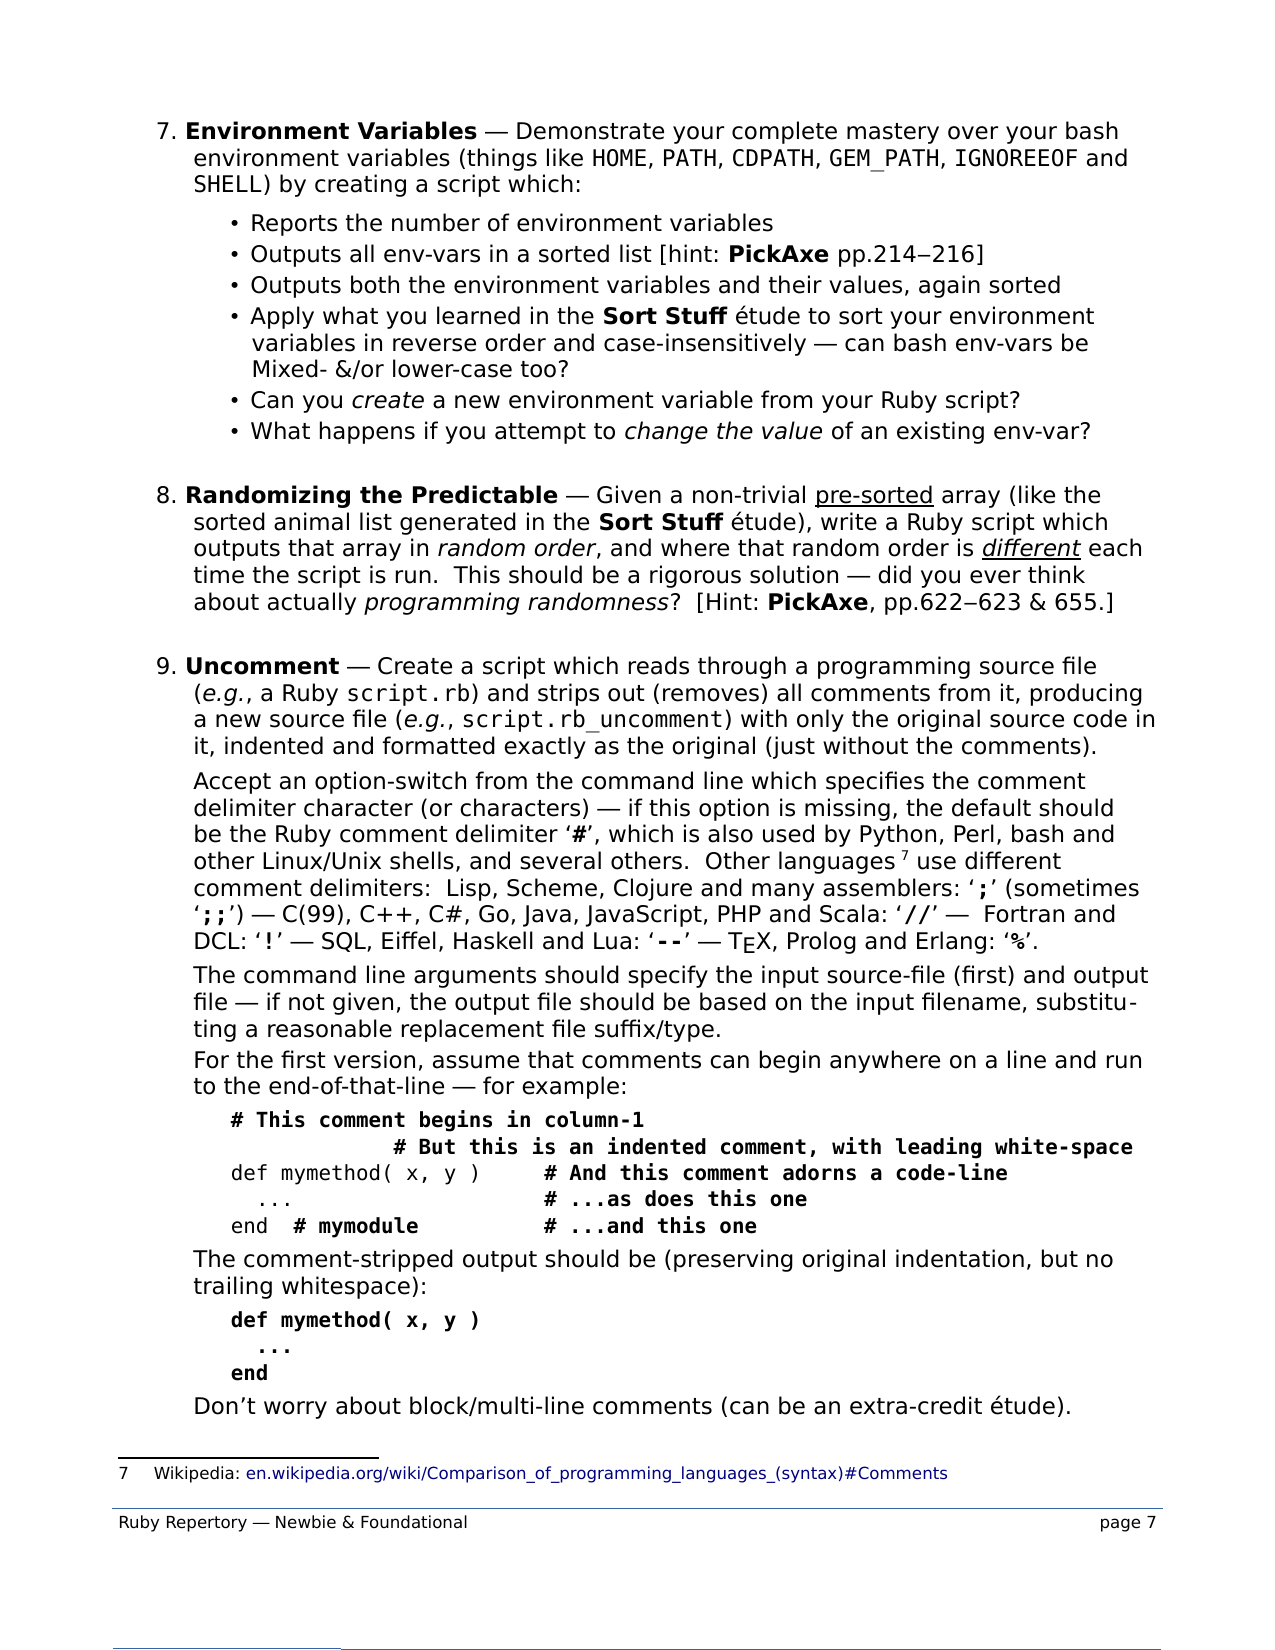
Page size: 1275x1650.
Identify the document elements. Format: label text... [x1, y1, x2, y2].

list Accept an option-switch from the command line which specifies the comment delimiter character (or characters) ― if this option is missing, the default should be the Ruby comment delimiter ‘#’, which is also used by Python, Perl, bash and other Linux/Unix shells, and several others. Other languages use different comment delimiters: Lisp, Scheme, Clojure and many assemblers: ‘;’ (sometimes ‘;;’) ― C(99), C++, C#, Go, Java, JavaScript, PHP and Scala: ‘//’ ― Fortran and DCL: ‘!’ ― SQL, Eiffel, Haskell and Lua: ‘--’ ― TEX, Prolog and Erlang: ‘%’. [156, 768, 1157, 958]
list Outputs all env-vars in a sorted list [hint: PickAxe pp.214‒216] [231, 241, 1107, 268]
list The command line arguments should specify the input source-file (first) and output file ― if not given, the output file should be based on the input filename, substitu­ting a reasonable replacement file suffix/type. [156, 963, 1157, 1043]
list # But this is an indented comment, with leading white-space [193, 1135, 1157, 1159]
list For the first version, assume that comments can begin anywhere on a line and run to the end-of-that-line ― for example: [156, 1047, 1157, 1100]
list end # mymodule # ...and this one [193, 1214, 1157, 1238]
list Reports the number of environment variables [231, 211, 1107, 237]
list ... # ...as does this one [193, 1187, 1157, 1212]
list # This comment begins in column-1 [193, 1108, 1157, 1133]
list end [193, 1361, 1157, 1385]
list def mymethod( x, y ) [193, 1308, 1157, 1332]
list ... [193, 1334, 1157, 1359]
list Apply what you learned in the Sort Stuff étude to sort your environment variables in reverse order and case-insensitively ― can bash env-vars be Mixed- &/or lower-case too? [231, 303, 1157, 383]
text Don’t worry about block/multi-line comments (can be an extra-credit étude). [193, 1393, 1157, 1420]
list Outputs both the environment variables and their values, again sorted [231, 272, 1107, 299]
list def mymethod( x, y ) # And this comment adorns a code-line [193, 1161, 1157, 1185]
list Wikipedia: en.wikipedia.org/wiki/Comparison_of_programming_languages_(syntax)#Comments [118, 1464, 1157, 1483]
list Environment Variables ― Demonstrate your complete mastery over your bash environment variables (things like HOME, PATH, CDPATH, GEM_PATH, IGNOREEOF and SHELL) by creating a script which: [156, 118, 1157, 198]
list What happens if you attempt to change the value of an existing env-var? [231, 418, 1107, 445]
list Can you create a new environment variable from your Ruby script? [231, 387, 1107, 414]
list Randomizing the Predictable ― Given a non-trivial pre-sorted array (like the sorted animal list generated in the Sort Stuff étude), write a Ruby script which outputs that array in random order, and where that random order is different each time the script is run. This should be a rigorous solution ― did you ever think about actually programming randomness? [Hint: PickAxe, pp.622‒623 & 655.] [156, 482, 1157, 616]
list The comment-stripped output should be (preserving original indentation, but no trailing whitespace): [156, 1246, 1157, 1300]
list Uncomment ― Create a script which reads through a programming source file (e.g., a Ruby script.rb) and strips out (removes) all comments from it, producing a new source file (e.g., script.rb_uncomment) with only the original source code in it, indented and formatted exactly as the original (just without the comments). [156, 653, 1157, 760]
